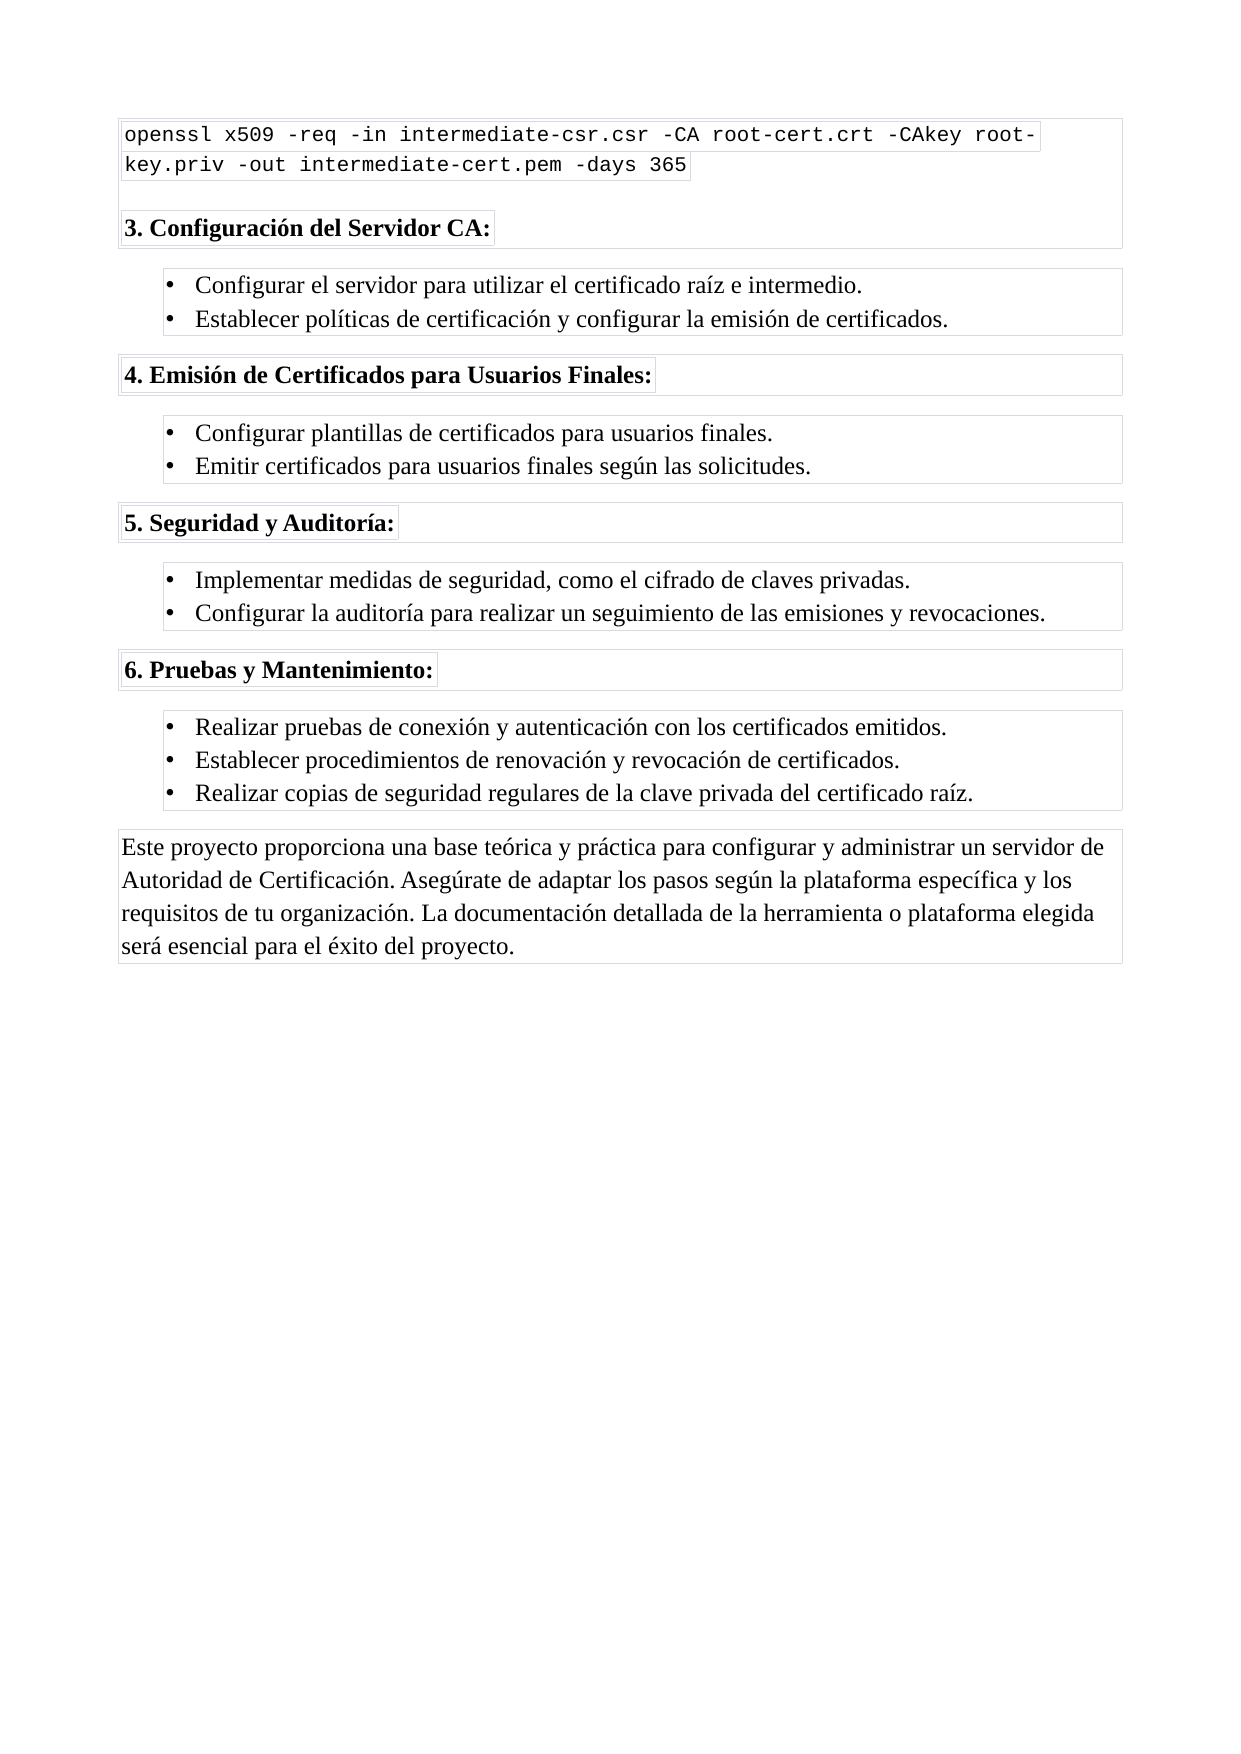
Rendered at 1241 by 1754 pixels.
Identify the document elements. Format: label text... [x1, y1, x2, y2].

list Realizar pruebas de conexión y autenticación con los certificados emitidos. [164, 711, 1122, 741]
list Implementar medidas de seguridad, como el cifrado de claves privadas. [164, 563, 1122, 594]
list Configurar el servidor para utilizar el certificado raíz e intermedio. [164, 269, 1122, 299]
list Realizar copias de seguridad regulares de la clave privada del certificado raíz. [164, 776, 1122, 810]
text 3. Configuración del Servidor CA: [119, 207, 1122, 248]
list Emitir certificados para usuarios finales según las solicitudes. [164, 448, 1122, 483]
text openssl x509 -req -in intermediate-csr.csr -CA root-cert.crt -CAkey root-key.priv -out intermediate-cert.pem -days 365 [119, 119, 1122, 181]
text 5. Seguridad y Auditoría: [119, 503, 1122, 542]
list Establecer políticas de certificación y configurar la emisión de certificados. [164, 301, 1122, 335]
text 4. Emisión de Certificados para Usuarios Finales: [119, 355, 1122, 395]
list Configurar la auditoría para realizar un seguimiento de las emisiones y revocaciones. [164, 595, 1122, 630]
text Este proyecto proporciona una base teórica y práctica para configurar y administrar un servidor de Autoridad de Certificación. Asegúrate de adaptar los pasos según la plataforma específica y los requisitos de tu organización. La documentación detallada de la herramienta o plataforma elegida será esencial para el éxito del proyecto. [119, 830, 1122, 963]
list Configurar plantillas de certificados para usuarios finales. [164, 416, 1122, 447]
list Establecer procedimientos de renovación y revocación de certificados. [164, 742, 1122, 774]
text 6. Pruebas y Mantenimiento: [119, 650, 1122, 690]
